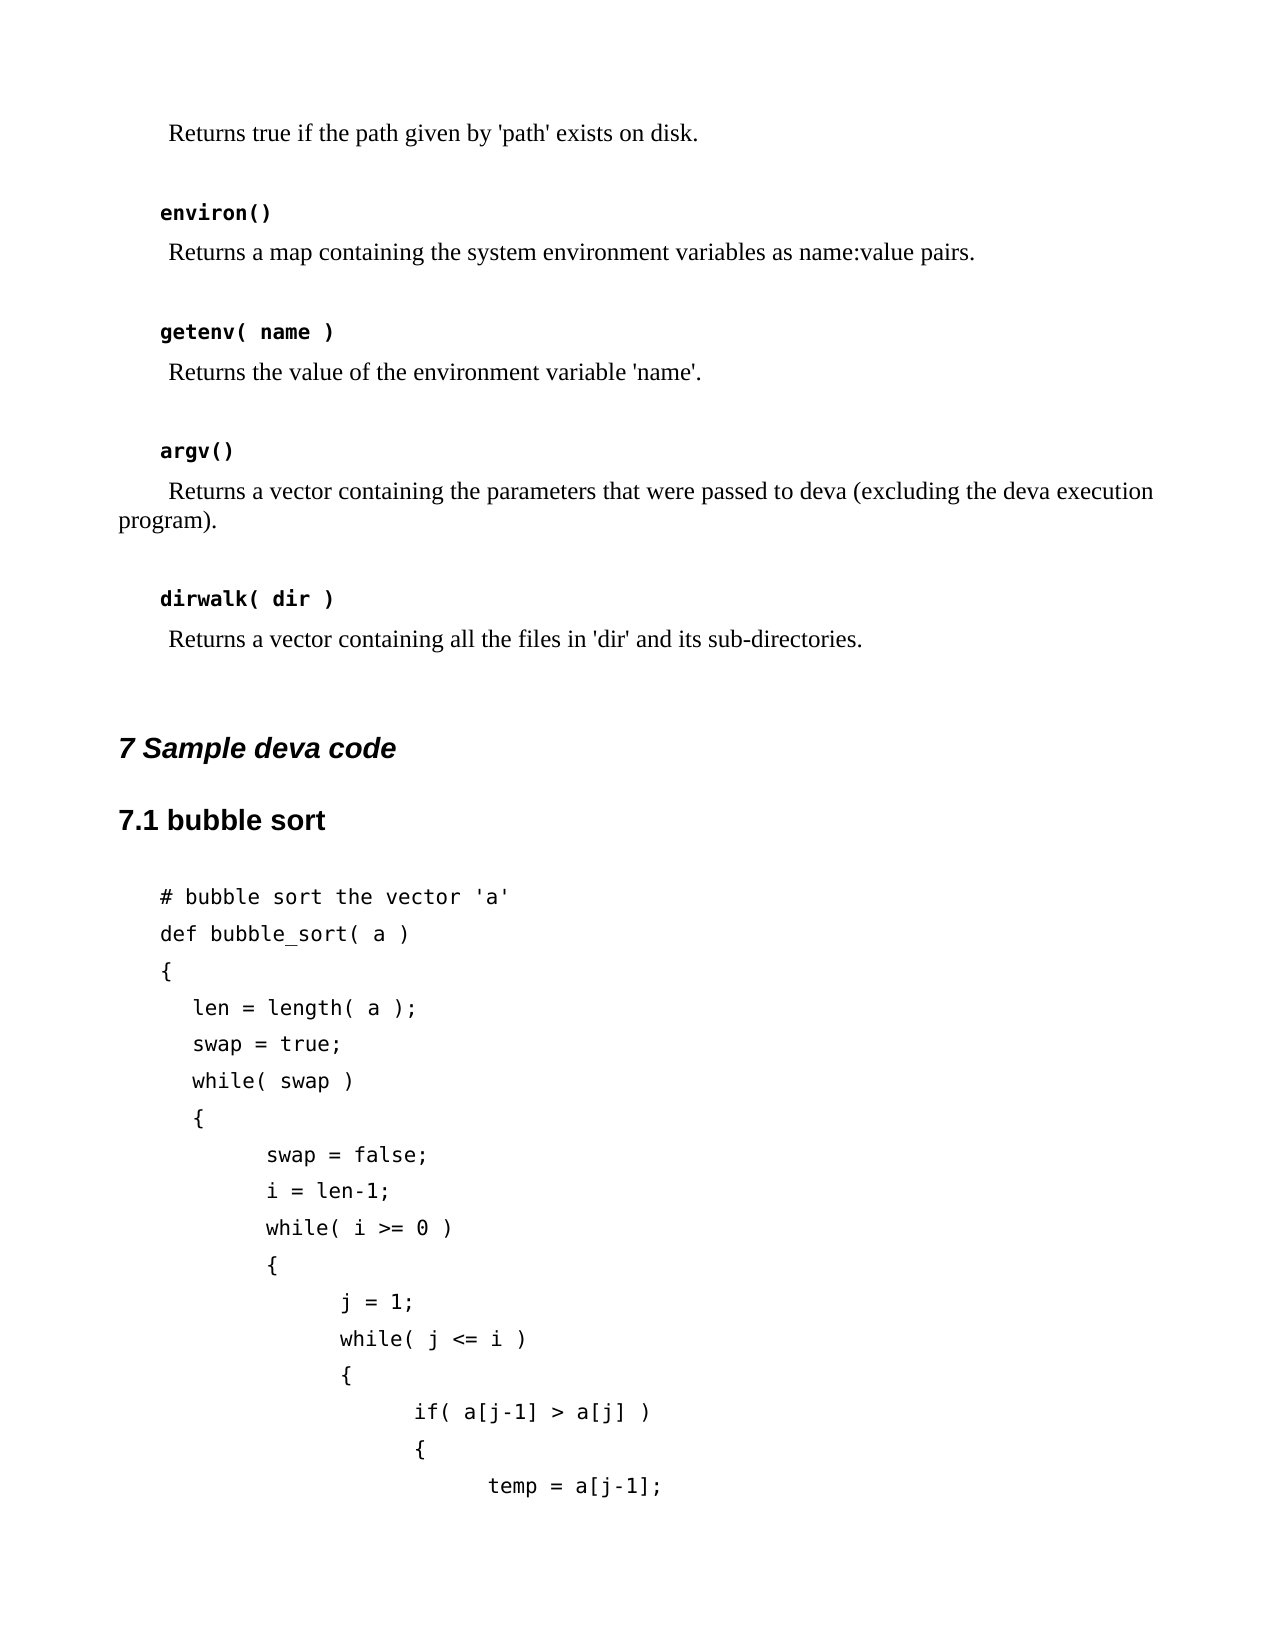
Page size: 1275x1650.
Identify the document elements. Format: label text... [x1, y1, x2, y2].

text Returns a vector containing all the files in 'dir' and its sub-directories. [118, 624, 1157, 653]
text getenv( name ) [118, 320, 1157, 344]
text while( j <= i ) [118, 1327, 1157, 1351]
text # bubble sort the vector 'a' [118, 885, 1157, 909]
text temp = a[j-1]; [118, 1474, 1157, 1498]
subtitle 7.1 bubble sort [118, 802, 1157, 836]
text swap = false; [118, 1143, 1157, 1167]
text { [118, 1106, 1157, 1130]
text if( a[j-1] > a[j] ) [118, 1400, 1157, 1424]
text while( i >= 0 ) [118, 1216, 1157, 1241]
text { [118, 1253, 1157, 1277]
text Returns true if the path given by 'path' exists on disk. [118, 118, 1157, 147]
text while( swap ) [118, 1069, 1157, 1093]
text dirwalk( dir ) [118, 587, 1157, 611]
text def bubble_sort( a ) [118, 922, 1157, 946]
subtitle 7 Sample deva code [118, 731, 1157, 765]
text Returns a vector containing the parameters that were passed to deva (excluding the deva execution program). [118, 476, 1157, 533]
text swap = true; [118, 1032, 1157, 1057]
text argv() [118, 439, 1157, 463]
text j = 1; [118, 1290, 1157, 1314]
text { [118, 1437, 1157, 1461]
text Returns the value of the environment variable 'name'. [118, 357, 1157, 385]
text i = len-1; [118, 1179, 1157, 1204]
text { [118, 1363, 1157, 1388]
text len = length( a ); [118, 996, 1157, 1020]
text { [118, 959, 1157, 983]
text environ() [118, 201, 1157, 225]
text Returns a map containing the system environment variables as name:value pairs. [118, 237, 1157, 266]
